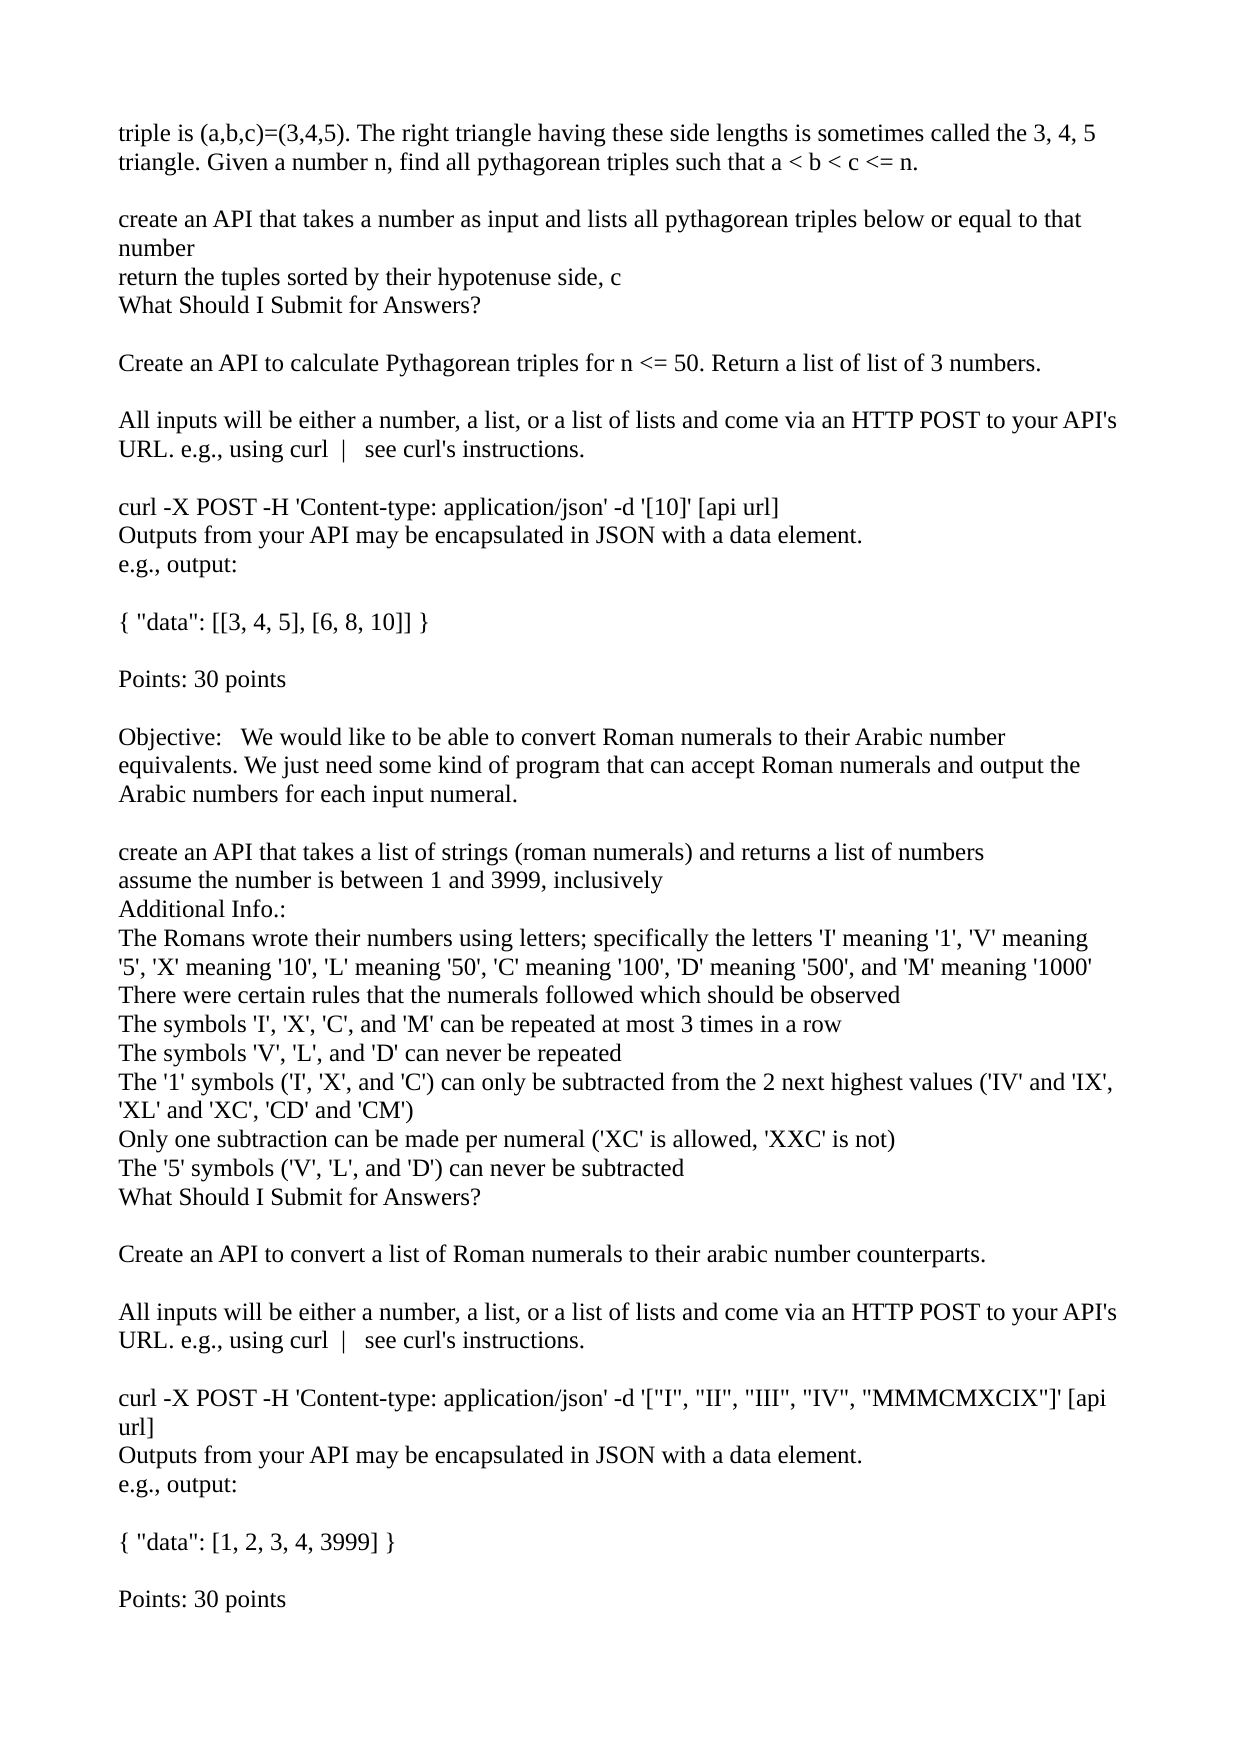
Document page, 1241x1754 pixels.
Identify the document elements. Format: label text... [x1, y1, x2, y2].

text Points: 30 points [118, 664, 1122, 693]
text curl -X POST -H 'Content-type: application/json' -d '[10]' [api url] [118, 492, 1122, 521]
text { "data": [[3, 4, 5], [6, 8, 10]] } [118, 607, 1122, 636]
text Create an API to convert a list of Roman numerals to their arabic number counterparts. [118, 1239, 1122, 1268]
text curl -X POST -H 'Content-type: application/json' -d '["I", "II", "III", "IV", "MMMCMXCIX"]' [api url] [118, 1383, 1122, 1441]
text Additional Info.: [118, 894, 1122, 923]
text The '1' symbols ('I', 'X', and 'C') can only be subtracted from the 2 next highest values ('IV' and 'IX', 'XL' and 'XC', 'CD' and 'CM') [118, 1067, 1122, 1124]
text Outputs from your API may be encapsulated in JSON with a data element. [118, 521, 1122, 549]
text The symbols 'V', 'L', and 'D' can never be repeated [118, 1038, 1122, 1067]
text triple is (a,b,c)=(3,4,5). The right triangle having these side lengths is sometimes called the 3, 4, 5 triangle. Given a number n, find all pythagorean triples such that a < b < c <= n. [118, 118, 1122, 176]
text Points: 30 points [118, 1584, 1122, 1613]
text create an API that takes a list of strings (roman numerals) and returns a list of numbers [118, 837, 1122, 866]
text { "data": [1, 2, 3, 4, 3999] } [118, 1527, 1122, 1556]
text Outputs from your API may be encapsulated in JSON with a data element. [118, 1441, 1122, 1469]
text The Romans wrote their numbers using letters; specifically the letters 'I' meaning '1', 'V' meaning '5', 'X' meaning '10', 'L' meaning '50', 'C' meaning '100', 'D' meaning '500', and 'M' meaning '1000' [118, 923, 1122, 981]
text e.g., output: [118, 549, 1122, 578]
text What Should I Submit for Answers? [118, 1182, 1122, 1211]
text The symbols 'I', 'X', 'C', and 'M' can be repeated at most 3 times in a row [118, 1009, 1122, 1038]
text assume the number is between 1 and 3999, inclusively [118, 866, 1122, 894]
text Only one subtraction can be made per numeral ('XC' is allowed, 'XXC' is not) [118, 1124, 1122, 1153]
text Objective: We would like to be able to convert Roman numerals to their Arabic number equivalents. We just need some kind of program that can accept Roman numerals and output the Arabic numbers for each input numeral. [118, 722, 1122, 808]
text The '5' symbols ('V', 'L', and 'D') can never be subtracted [118, 1153, 1122, 1182]
text create an API that takes a number as input and lists all pythagorean triples below or equal to that number [118, 204, 1122, 262]
text return the tuples sorted by their hypotenuse side, c [118, 262, 1122, 291]
text e.g., output: [118, 1469, 1122, 1498]
text Create an API to calculate Pythagorean triples for n <= 50. Return a list of list of 3 numbers. [118, 348, 1122, 377]
text There were certain rules that the numerals followed which should be observed [118, 981, 1122, 1009]
text All inputs will be either a number, a list, or a list of lists and come via an HTTP POST to your API's URL. e.g., using curl | see curl's instructions. [118, 406, 1122, 463]
text All inputs will be either a number, a list, or a list of lists and come via an HTTP POST to your API's URL. e.g., using curl | see curl's instructions. [118, 1297, 1122, 1354]
text What Should I Submit for Answers? [118, 291, 1122, 319]
